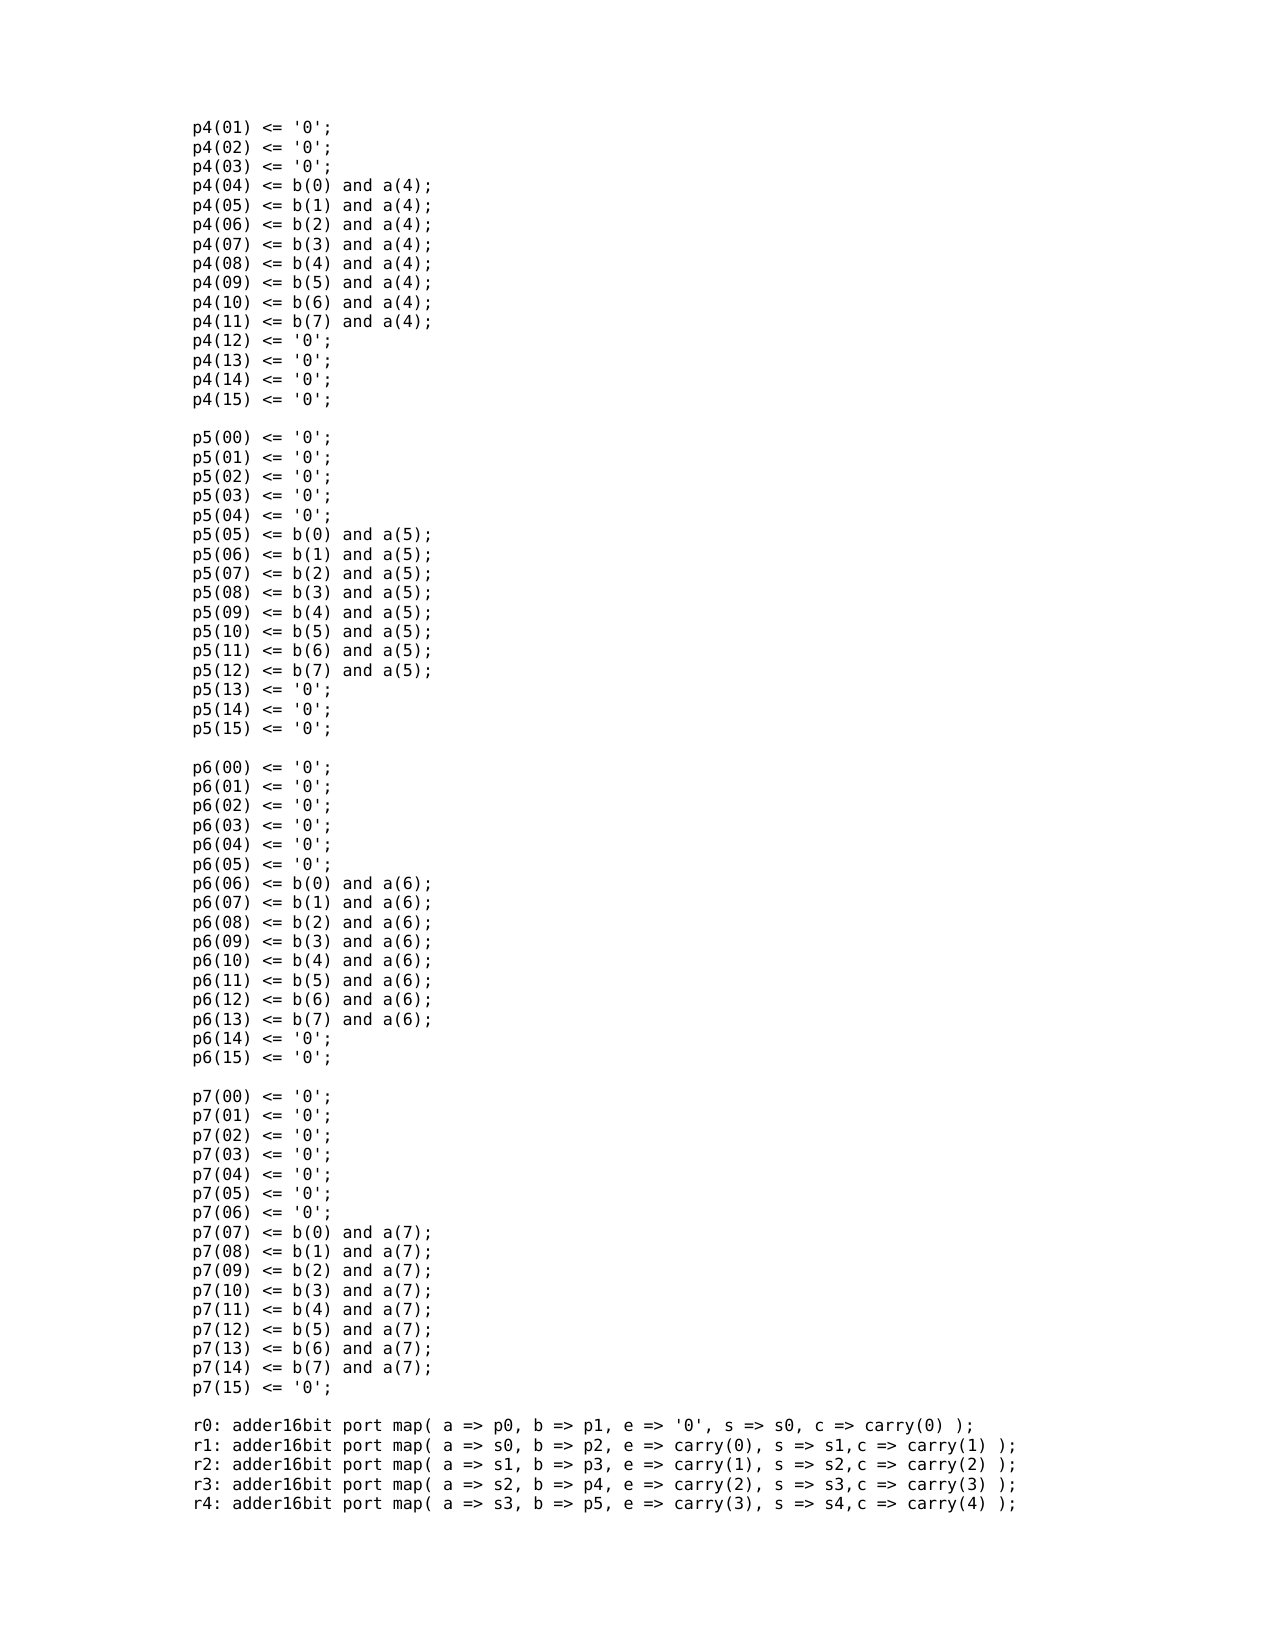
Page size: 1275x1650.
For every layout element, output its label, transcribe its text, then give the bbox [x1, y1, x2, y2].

text p4(01) <= '0'; [118, 118, 1157, 137]
text p5(09) <= b(4) and a(5); [118, 602, 1157, 622]
text r4: adder16bit port map( a => s3, b => p5, e => carry(3), s => s4, c => carry(4) ); [118, 1494, 1157, 1513]
text p4(09) <= b(5) and a(4); [118, 273, 1157, 292]
text p7(02) <= '0'; [118, 1126, 1157, 1145]
text p7(11) <= b(4) and a(7); [118, 1300, 1157, 1319]
text p7(03) <= '0'; [118, 1145, 1157, 1164]
text p5(05) <= b(0) and a(5); [118, 525, 1157, 544]
text p6(13) <= b(7) and a(6); [118, 1009, 1157, 1029]
text p5(14) <= '0'; [118, 699, 1157, 719]
text r3: adder16bit port map( a => s2, b => p4, e => carry(2), s => s3, c => carry(3) ); [118, 1474, 1157, 1494]
text p6(05) <= '0'; [118, 854, 1157, 874]
text p4(12) <= '0'; [118, 331, 1157, 351]
text p6(06) <= b(0) and a(6); [118, 874, 1157, 893]
text p5(02) <= '0'; [118, 467, 1157, 486]
text p7(04) <= '0'; [118, 1164, 1157, 1184]
text p7(14) <= b(7) and a(7); [118, 1358, 1157, 1377]
text p6(09) <= b(3) and a(6); [118, 932, 1157, 951]
text p4(06) <= b(2) and a(4); [118, 215, 1157, 234]
text p6(04) <= '0'; [118, 835, 1157, 854]
text p6(08) <= b(2) and a(6); [118, 912, 1157, 932]
text p5(00) <= '0'; [118, 428, 1157, 447]
text p5(04) <= '0'; [118, 506, 1157, 525]
text p4(13) <= '0'; [118, 351, 1157, 370]
text p5(11) <= b(6) and a(5); [118, 641, 1157, 661]
text p4(07) <= b(3) and a(4); [118, 234, 1157, 254]
text p4(04) <= b(0) and a(4); [118, 176, 1157, 196]
text p5(03) <= '0'; [118, 486, 1157, 506]
text p7(12) <= b(5) and a(7); [118, 1319, 1157, 1339]
text p4(15) <= '0'; [118, 389, 1157, 409]
text p7(07) <= b(0) and a(7); [118, 1222, 1157, 1242]
text p4(08) <= b(4) and a(4); [118, 254, 1157, 273]
text p4(14) <= '0'; [118, 370, 1157, 389]
text p6(01) <= '0'; [118, 777, 1157, 796]
text p4(10) <= b(6) and a(4); [118, 292, 1157, 312]
text p5(10) <= b(5) and a(5); [118, 622, 1157, 641]
text p6(12) <= b(6) and a(6); [118, 990, 1157, 1009]
text p4(11) <= b(7) and a(4); [118, 312, 1157, 331]
text r2: adder16bit port map( a => s1, b => p3, e => carry(1), s => s2, c => carry(2) ); [118, 1455, 1157, 1474]
text p6(15) <= '0'; [118, 1048, 1157, 1067]
text r1: adder16bit port map( a => s0, b => p2, e => carry(0), s => s1, c => carry(1) ); [118, 1436, 1157, 1455]
text p5(12) <= b(7) and a(5); [118, 661, 1157, 680]
text p7(00) <= '0'; [118, 1087, 1157, 1106]
text r0: adder16bit port map( a => p0, b => p1, e => '0', s => s0, c => carry(0) ); [118, 1416, 1157, 1436]
text p7(13) <= b(6) and a(7); [118, 1339, 1157, 1358]
text p7(05) <= '0'; [118, 1184, 1157, 1203]
text p7(10) <= b(3) and a(7); [118, 1281, 1157, 1300]
text p5(08) <= b(3) and a(5); [118, 583, 1157, 602]
text p5(07) <= b(2) and a(5); [118, 564, 1157, 583]
text p6(10) <= b(4) and a(6); [118, 951, 1157, 971]
text p6(03) <= '0'; [118, 816, 1157, 835]
text p7(09) <= b(2) and a(7); [118, 1261, 1157, 1281]
text p7(08) <= b(1) and a(7); [118, 1242, 1157, 1261]
text p5(01) <= '0'; [118, 447, 1157, 467]
text p6(00) <= '0'; [118, 757, 1157, 777]
text p6(02) <= '0'; [118, 796, 1157, 816]
text p7(01) <= '0'; [118, 1106, 1157, 1126]
text p6(07) <= b(1) and a(6); [118, 893, 1157, 912]
text p6(11) <= b(5) and a(6); [118, 971, 1157, 990]
text p5(15) <= '0'; [118, 719, 1157, 738]
text p4(05) <= b(1) and a(4); [118, 196, 1157, 215]
text p4(02) <= '0'; [118, 137, 1157, 157]
text p5(13) <= '0'; [118, 680, 1157, 699]
text p5(06) <= b(1) and a(5); [118, 544, 1157, 564]
text p4(03) <= '0'; [118, 157, 1157, 176]
text p7(06) <= '0'; [118, 1203, 1157, 1222]
text p7(15) <= '0'; [118, 1377, 1157, 1397]
text p6(14) <= '0'; [118, 1029, 1157, 1048]
